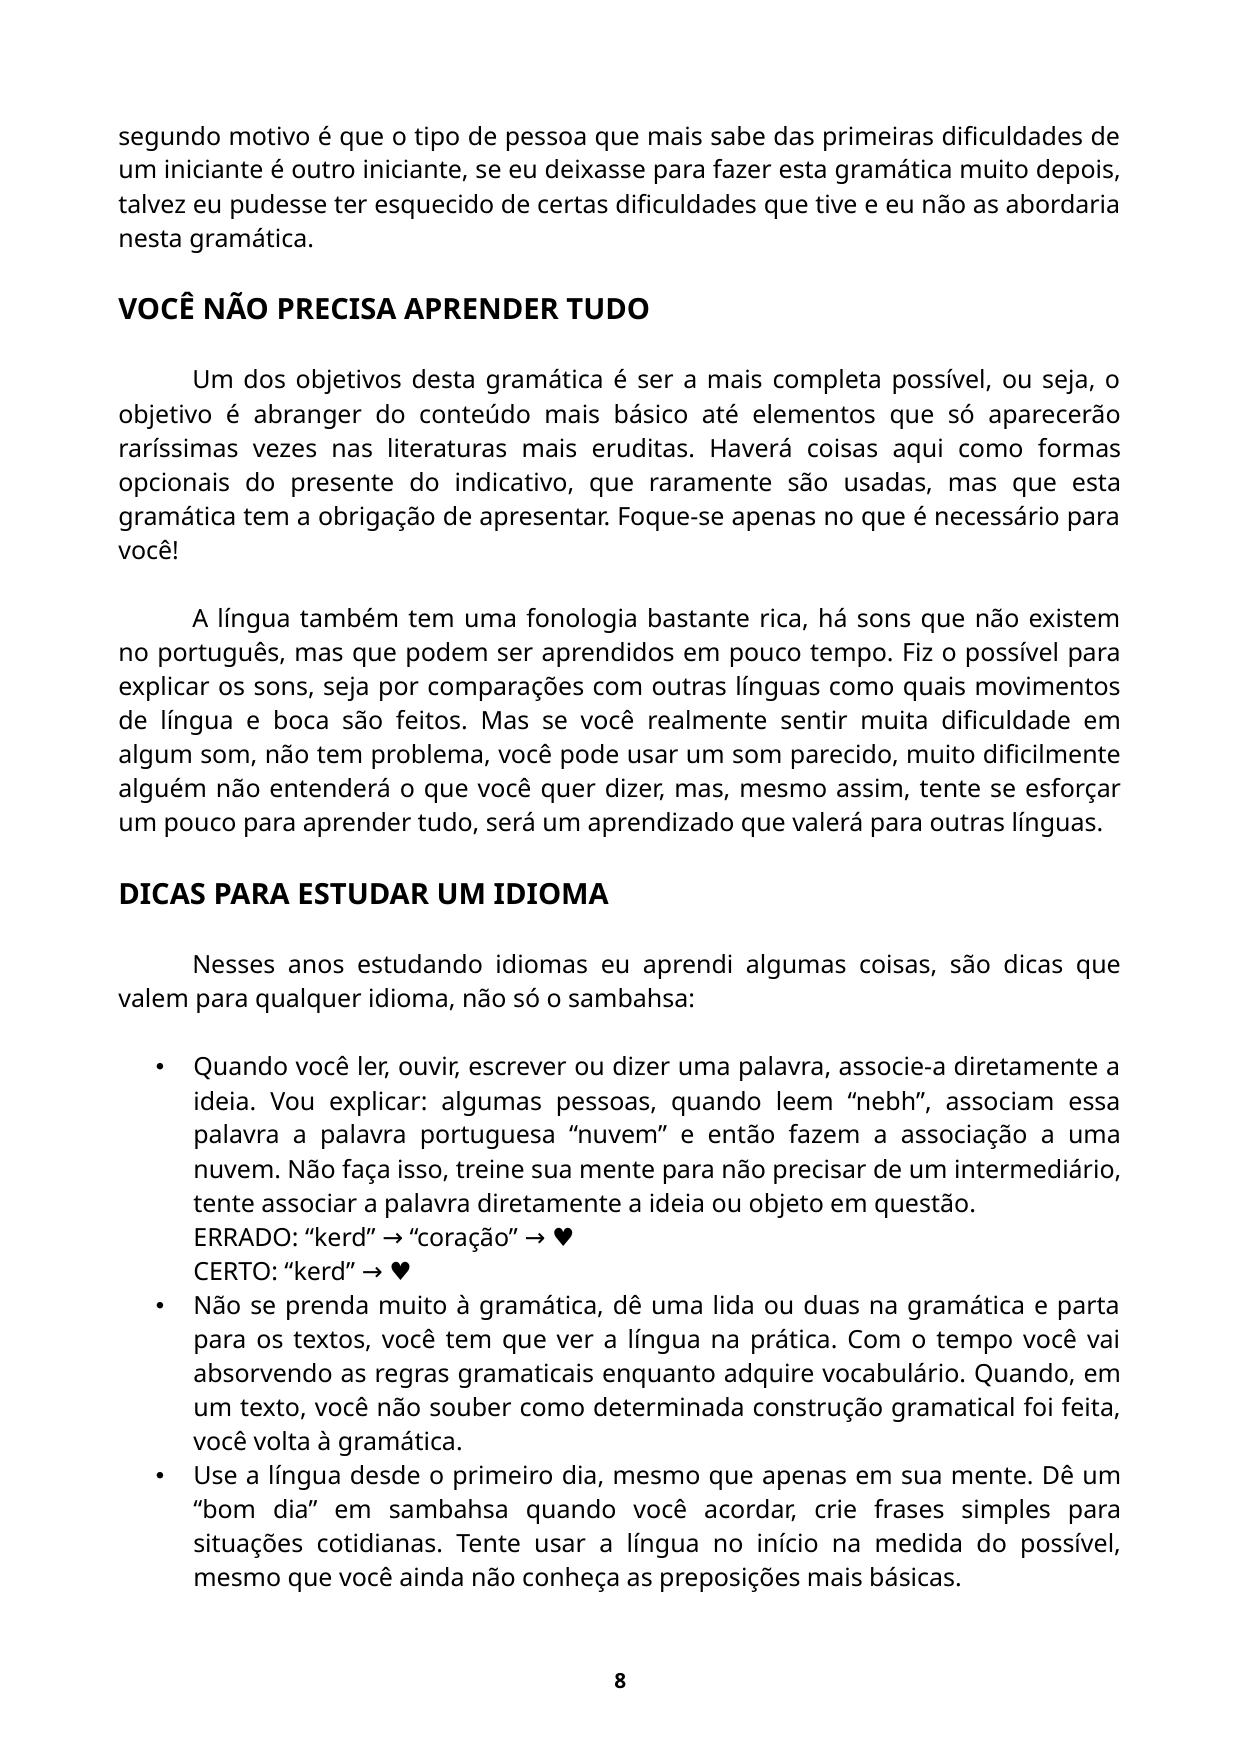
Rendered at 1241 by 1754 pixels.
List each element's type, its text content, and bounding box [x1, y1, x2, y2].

text A língua também tem uma fonologia bastante rica, há sons que não existem no português, mas que podem ser aprendidos em pouco tempo. Fiz o possível para explicar os sons, seja por comparações com outras línguas como quais movimentos de língua e boca são feitos. Mas se você realmente sentir muita dificuldade em algum som, não tem problema, você pode usar um som parecido, muito dificilmente alguém não entenderá o que você quer dizer, mas, mesmo assim, tente se esforçar um pouco para aprender tudo, será um aprendizado que valerá para outras línguas. [118, 601, 1122, 839]
text segundo motivo é que o tipo de pessoa que mais sabe das primeiras dificuldades de um iniciante é outro iniciante, se eu deixasse para fazer esta gramática muito depois, talvez eu pudesse ter esquecido de certas dificuldades que tive e eu não as abordaria nesta gramática. [118, 118, 1122, 254]
list CERTO: “kerd” → ♥ [156, 1253, 1122, 1287]
subtitle DICAS PARA ESTUDAR UM IDIOMA [118, 873, 1122, 913]
text Nesses anos estudando idiomas eu aprendi algumas coisas, são dicas que valem para qualquer idioma, não só o sambahsa: [118, 947, 1122, 1015]
text Um dos objetivos desta gramática é ser a mais completa possível, ou seja, o objetivo é abranger do conteúdo mais básico até elementos que só aparecerão raríssimas vezes nas literaturas mais eruditas. Haverá coisas aqui como formas opcionais do presente do indicativo, que raramente são usadas, mas que esta gramática tem a obrigação de apresentar. Foque-se apenas no que é necessário para você! [118, 362, 1122, 567]
list Quando você ler, ouvir, escrever ou dizer uma palavra, associe-a diretamente a ideia. Vou explicar: algumas pessoas, quando leem “nebh”, associam essa palavra a palavra portuguesa “nuvem” e então fazem a associação a uma nuvem. Não faça isso, treine sua mente para não precisar de um intermediário, tente associar a palavra diretamente a ideia ou objeto em questão. [156, 1049, 1122, 1219]
list Use a língua desde o primeiro dia, mesmo que apenas em sua mente. Dê um “bom dia” em sambahsa quando você acordar, crie frases simples para situações cotidianas. Tente usar a língua no início na medida do possível, mesmo que você ainda não conheça as preposições mais básicas. [156, 1458, 1122, 1594]
subtitle VOCÊ NÃO PRECISA APRENDER TUDO [118, 288, 1122, 328]
list Não se prenda muito à gramática, dê uma lida ou duas na gramática e parta para os textos, você tem que ver a língua na prática. Com o tempo você vai absorvendo as regras gramaticais enquanto adquire vocabulário. Quando, em um texto, você não souber como determinada construção gramatical foi feita, você volta à gramática. [156, 1287, 1122, 1458]
list ERRADO: “kerd” → “coração” → ♥ [156, 1219, 1122, 1253]
